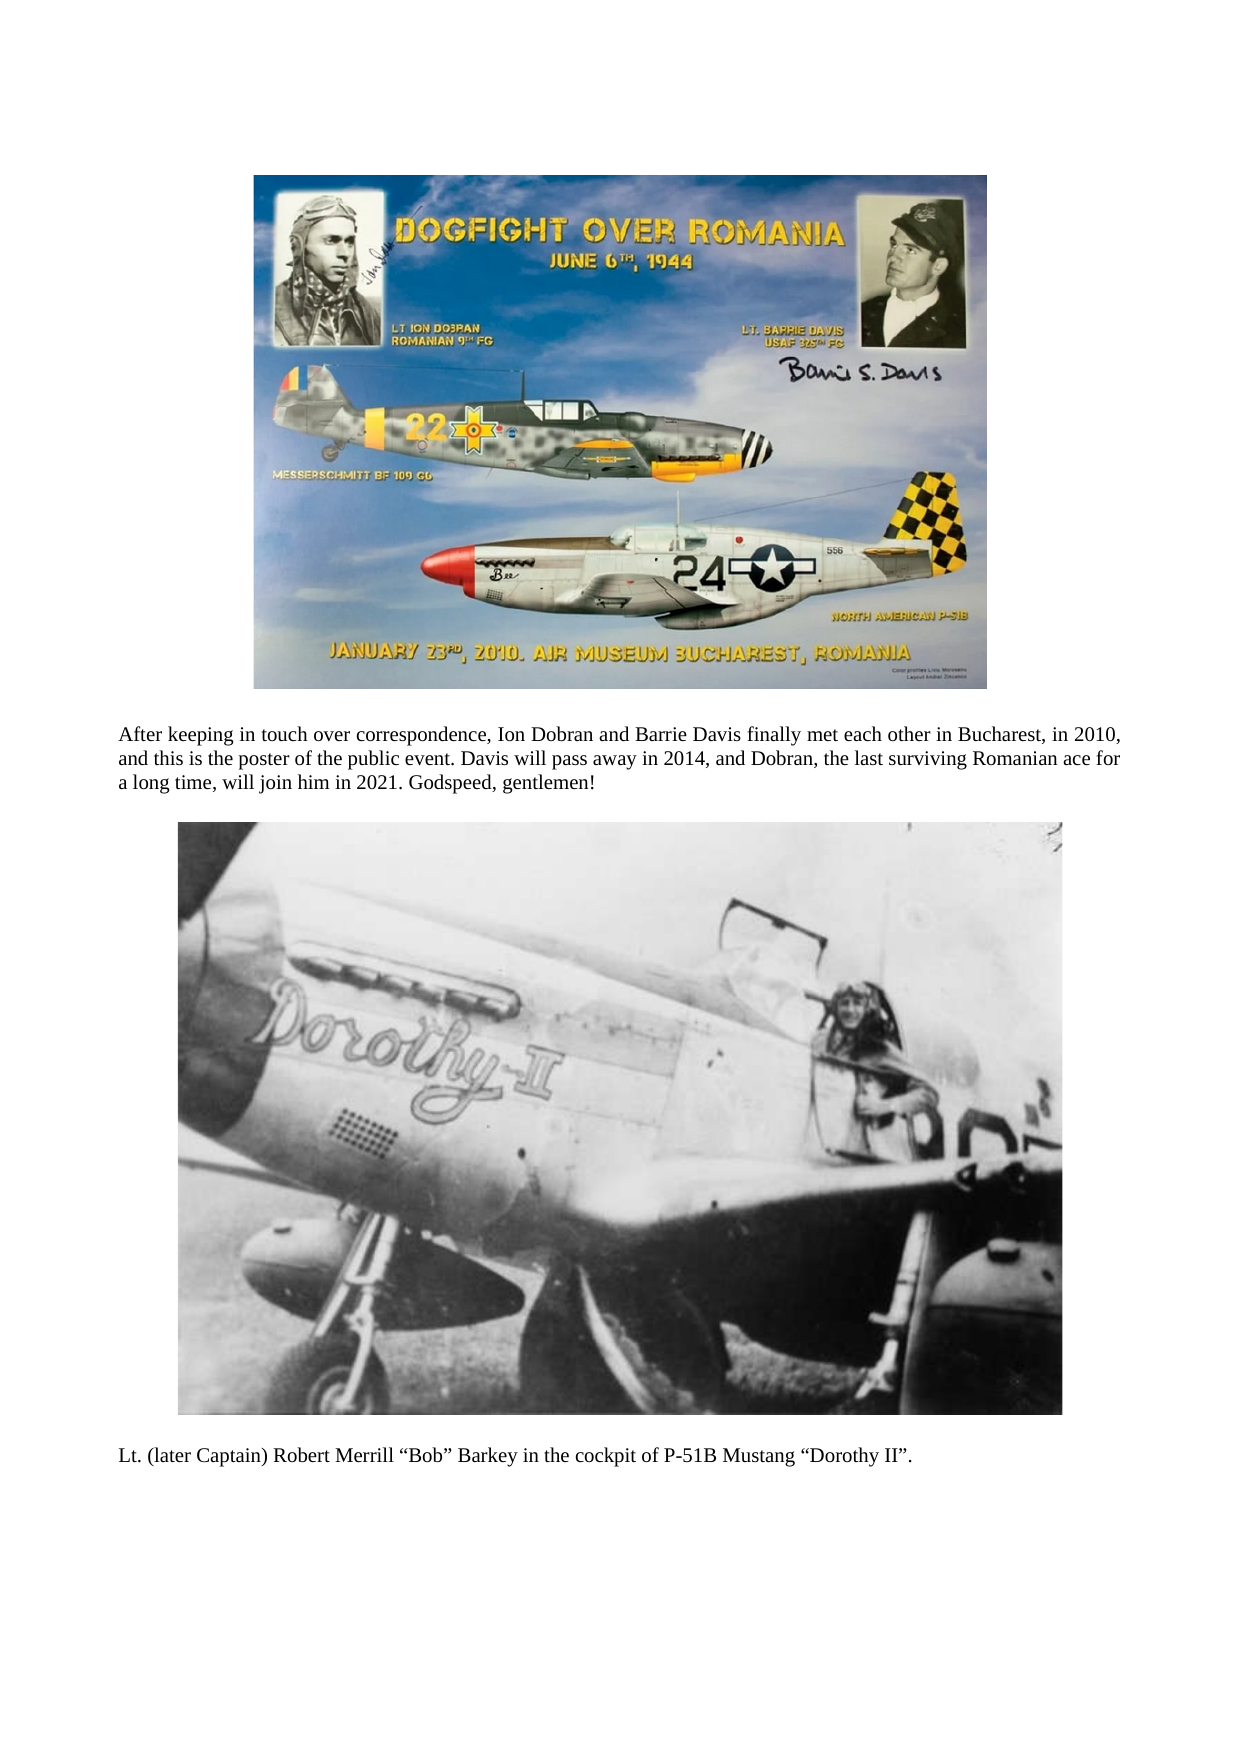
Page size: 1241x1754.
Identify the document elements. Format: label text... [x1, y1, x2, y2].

text Lt. (later Captain) Robert Merrill “Bob” Barkey in the cockpit of P-51B Mustang “Dorothy II”. [118, 1443, 1122, 1467]
picture [177, 822, 1063, 1415]
text After keeping in touch over correspondence, Ion Dobran and Barrie Davis finally met each other in Bucharest, in 2010, and this is the poster of the public event. Davis will pass away in 2014, and Dobran, the last surviving Romanian ace for a long time, will join him in 2021. Godspeed, gentlemen! [118, 722, 1122, 794]
picture [253, 175, 987, 689]
